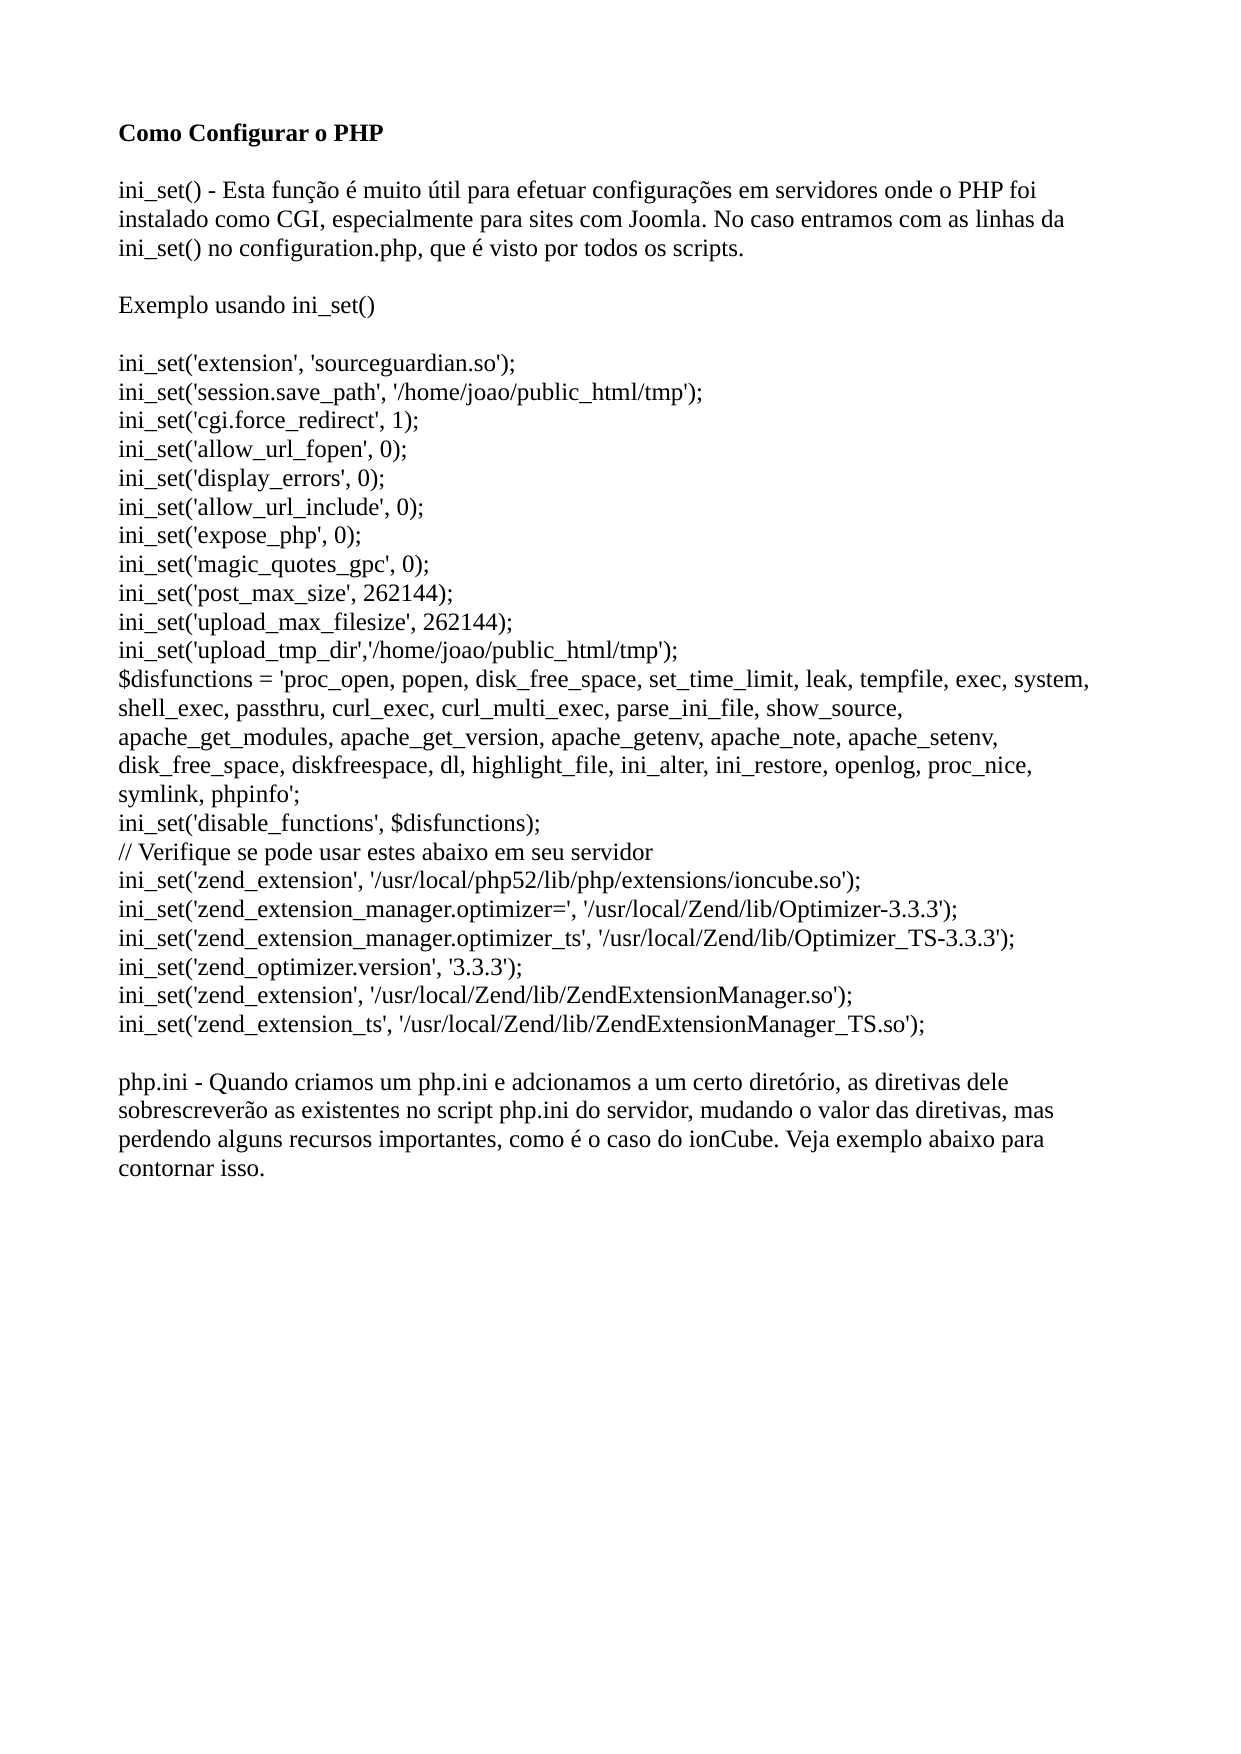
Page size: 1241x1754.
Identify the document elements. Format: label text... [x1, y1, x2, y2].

text ini_set('expose_php', 0); [118, 521, 1122, 549]
text ini_set('upload_tmp_dir','/home/joao/public_html/tmp'); [118, 636, 1122, 664]
text Como Configurar o PHP [118, 118, 1122, 147]
text ini_set('cgi.force_redirect', 1); [118, 406, 1122, 434]
text $disfunctions = 'proc_open, popen, disk_free_space, set_time_limit, leak, tempfile, exec, system, [118, 664, 1122, 693]
text ini_set('session.save_path', '/home/joao/public_html/tmp'); [118, 377, 1122, 406]
text symlink, phpinfo'; [118, 779, 1122, 808]
text ini_set('extension', 'sourceguardian.so'); [118, 348, 1122, 377]
text ini_set('magic_quotes_gpc', 0); [118, 549, 1122, 578]
text ini_set('zend_extension_ts', '/usr/local/Zend/lib/ZendExtensionManager_TS.so'); [118, 1009, 1122, 1038]
text apache_get_modules, apache_get_version, apache_getenv, apache_note, apache_setenv, [118, 722, 1122, 751]
text Exemplo usando ini_set() [118, 291, 1122, 319]
text ini_set('upload_max_filesize', 262144); [118, 607, 1122, 636]
text perdendo alguns recursos importantes, como é o caso do ionCube. Veja exemplo abaixo para [118, 1124, 1122, 1153]
text ini_set() - Esta função é muito útil para efetuar configurações em servidores onde o PHP foi [118, 176, 1122, 204]
text instalado como CGI, especialmente para sites com Joomla. No caso entramos com as linhas da [118, 204, 1122, 233]
text sobrescreverão as existentes no script php.ini do servidor, mudando o valor das diretivas, mas [118, 1096, 1122, 1124]
text ini_set('post_max_size', 262144); [118, 578, 1122, 607]
text shell_exec, passthru, curl_exec, curl_multi_exec, parse_ini_file, show_source, [118, 693, 1122, 722]
text // Verifique se pode usar estes abaixo em seu servidor [118, 837, 1122, 866]
text ini_set('zend_extension', '/usr/local/Zend/lib/ZendExtensionManager.so'); [118, 981, 1122, 1009]
text ini_set('zend_extension', '/usr/local/php52/lib/php/extensions/ioncube.so'); [118, 866, 1122, 894]
text ini_set('zend_optimizer.version', '3.3.3'); [118, 952, 1122, 981]
text ini_set('allow_url_include', 0); [118, 492, 1122, 521]
text ini_set('display_errors', 0); [118, 463, 1122, 492]
text ini_set('zend_extension_manager.optimizer_ts', '/usr/local/Zend/lib/Optimizer_TS-3.3.3'); [118, 923, 1122, 952]
text ini_set('disable_functions', $disfunctions); [118, 808, 1122, 837]
text ini_set('zend_extension_manager.optimizer=', '/usr/local/Zend/lib/Optimizer-3.3.3'); [118, 894, 1122, 923]
text php.ini - Quando criamos um php.ini e adcionamos a um certo diretório, as diretivas dele [118, 1067, 1122, 1096]
text ini_set() no configuration.php, que é visto por todos os scripts. [118, 233, 1122, 262]
text ini_set('allow_url_fopen', 0); [118, 434, 1122, 463]
text contornar isso. [118, 1153, 1122, 1182]
text disk_free_space, diskfreespace, dl, highlight_file, ini_alter, ini_restore, openlog, proc_nice, [118, 751, 1122, 779]
